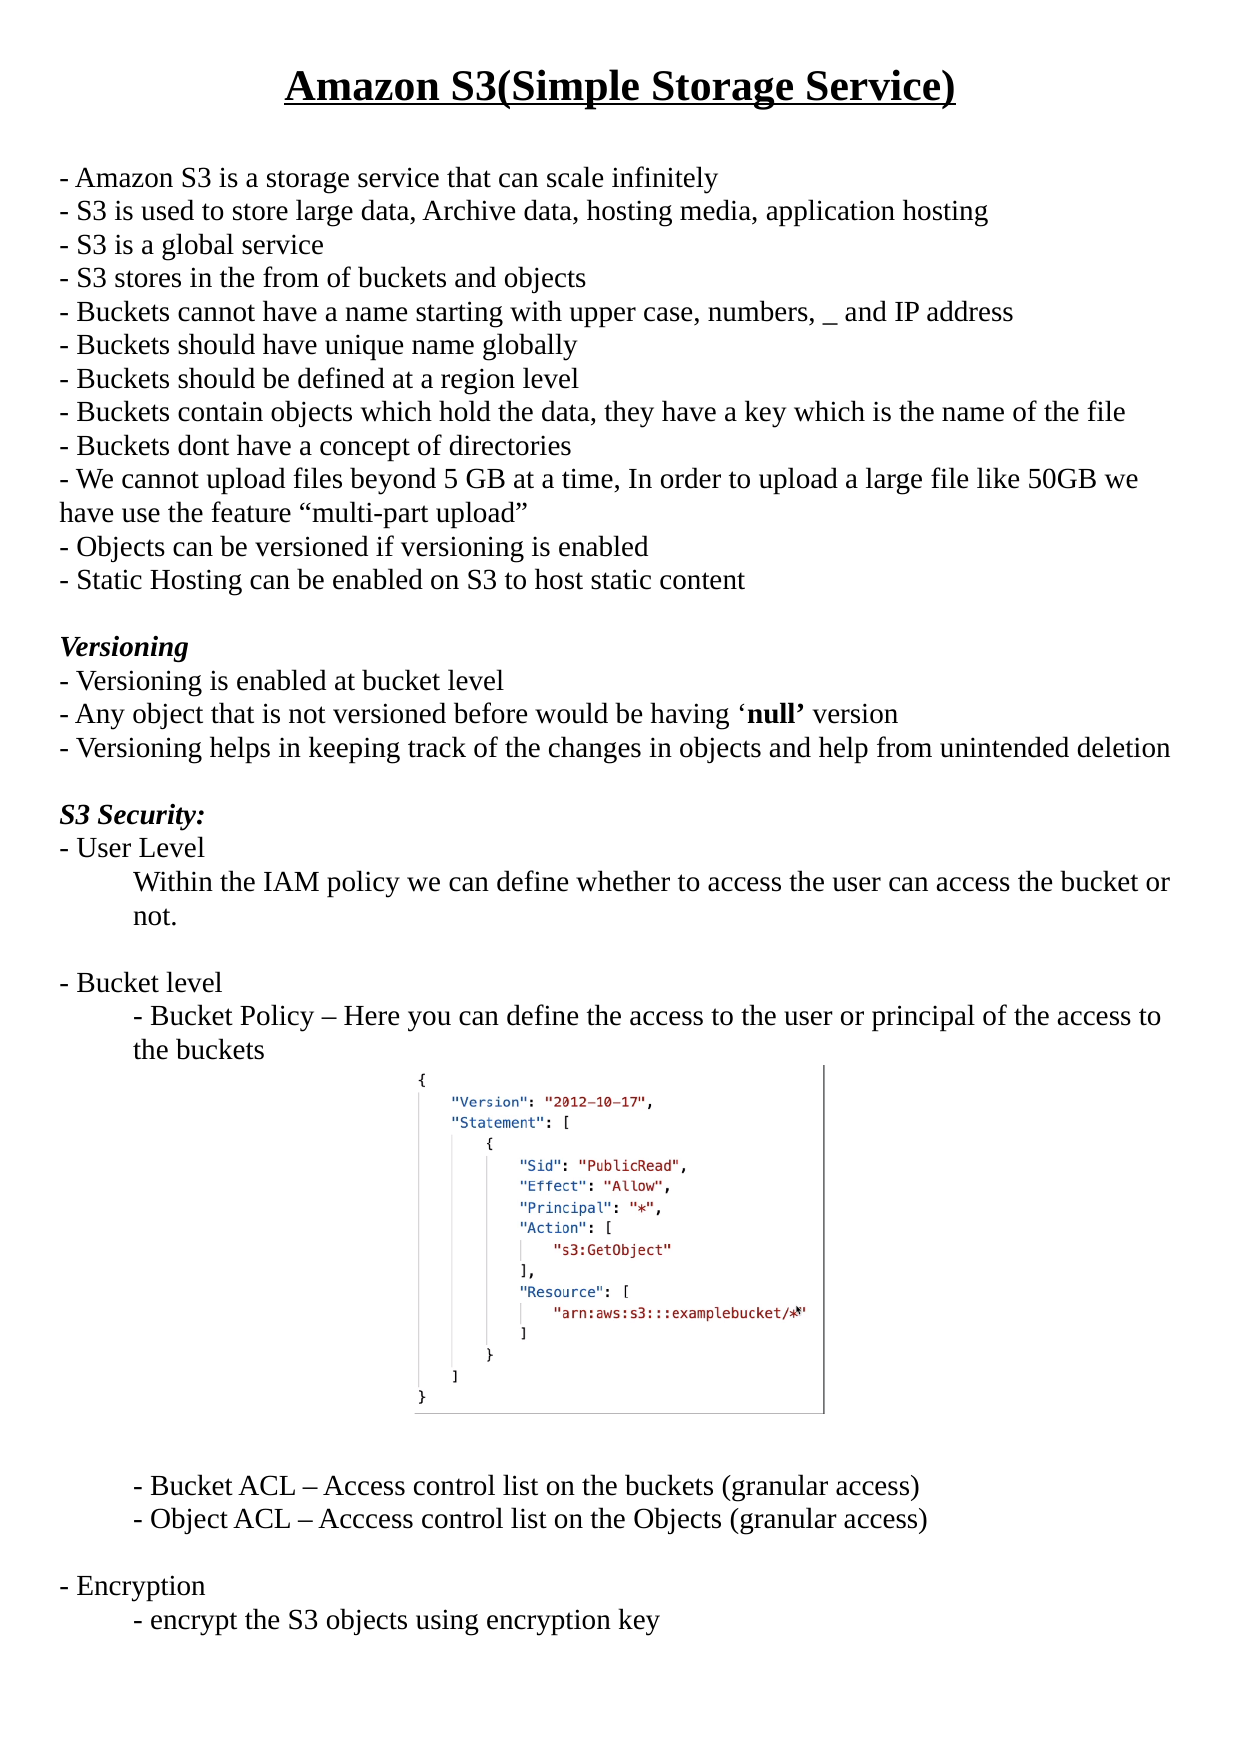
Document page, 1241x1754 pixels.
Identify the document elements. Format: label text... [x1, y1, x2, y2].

text - Object ACL – Acccess control list on the Objects (granular access) [59, 1501, 1181, 1535]
text - Bucket ACL – Access control list on the buckets (granular access) [59, 1468, 1181, 1501]
text - Objects can be versioned if versioning is enabled [59, 529, 1181, 562]
text - We cannot upload files beyond 5 GB at a time, In order to upload a large file like 50GB we have use the feature “multi-part upload” [59, 462, 1181, 529]
text - Buckets dont have a concept of directories [59, 428, 1181, 462]
text Within the IAM policy we can define whether to access the user can access the bucket or not. [59, 864, 1181, 931]
text Amazon S3(Simple Storage Service) [59, 59, 1181, 109]
text - Versioning is enabled at bucket level [59, 663, 1181, 696]
text - Buckets contain objects which hold the data, they have a key which is the name of the file [59, 394, 1181, 428]
text - User Level [59, 831, 1181, 864]
text - Buckets should be defined at a region level [59, 361, 1181, 394]
text - Bucket level [59, 965, 1181, 998]
text - Static Hosting can be enabled on S3 to host static content [59, 562, 1181, 596]
picture [414, 1065, 826, 1414]
text - S3 is a global service [59, 227, 1181, 260]
text - Buckets should have unique name globally [59, 327, 1181, 361]
text - Versioning helps in keeping track of the changes in objects and help from unintended deletion [59, 730, 1181, 763]
text - Amazon S3 is a storage service that can scale infinitely [59, 160, 1181, 193]
text S3 Security: [59, 797, 1181, 831]
text - Any object that is not versioned before would be having ‘null’ version [59, 696, 1181, 730]
text - Bucket Policy – Here you can define the access to the user or principal of the access to the buckets [59, 998, 1181, 1065]
text - S3 is used to store large data, Archive data, hosting media, application hosting [59, 193, 1181, 227]
text - S3 stores in the from of buckets and objects [59, 260, 1181, 294]
text Versioning [59, 629, 1181, 663]
text - encrypt the S3 objects using encryption key [59, 1602, 1181, 1636]
text - Encryption [59, 1568, 1181, 1602]
text - Buckets cannot have a name starting with upper case, numbers, _ and IP address [59, 294, 1181, 327]
